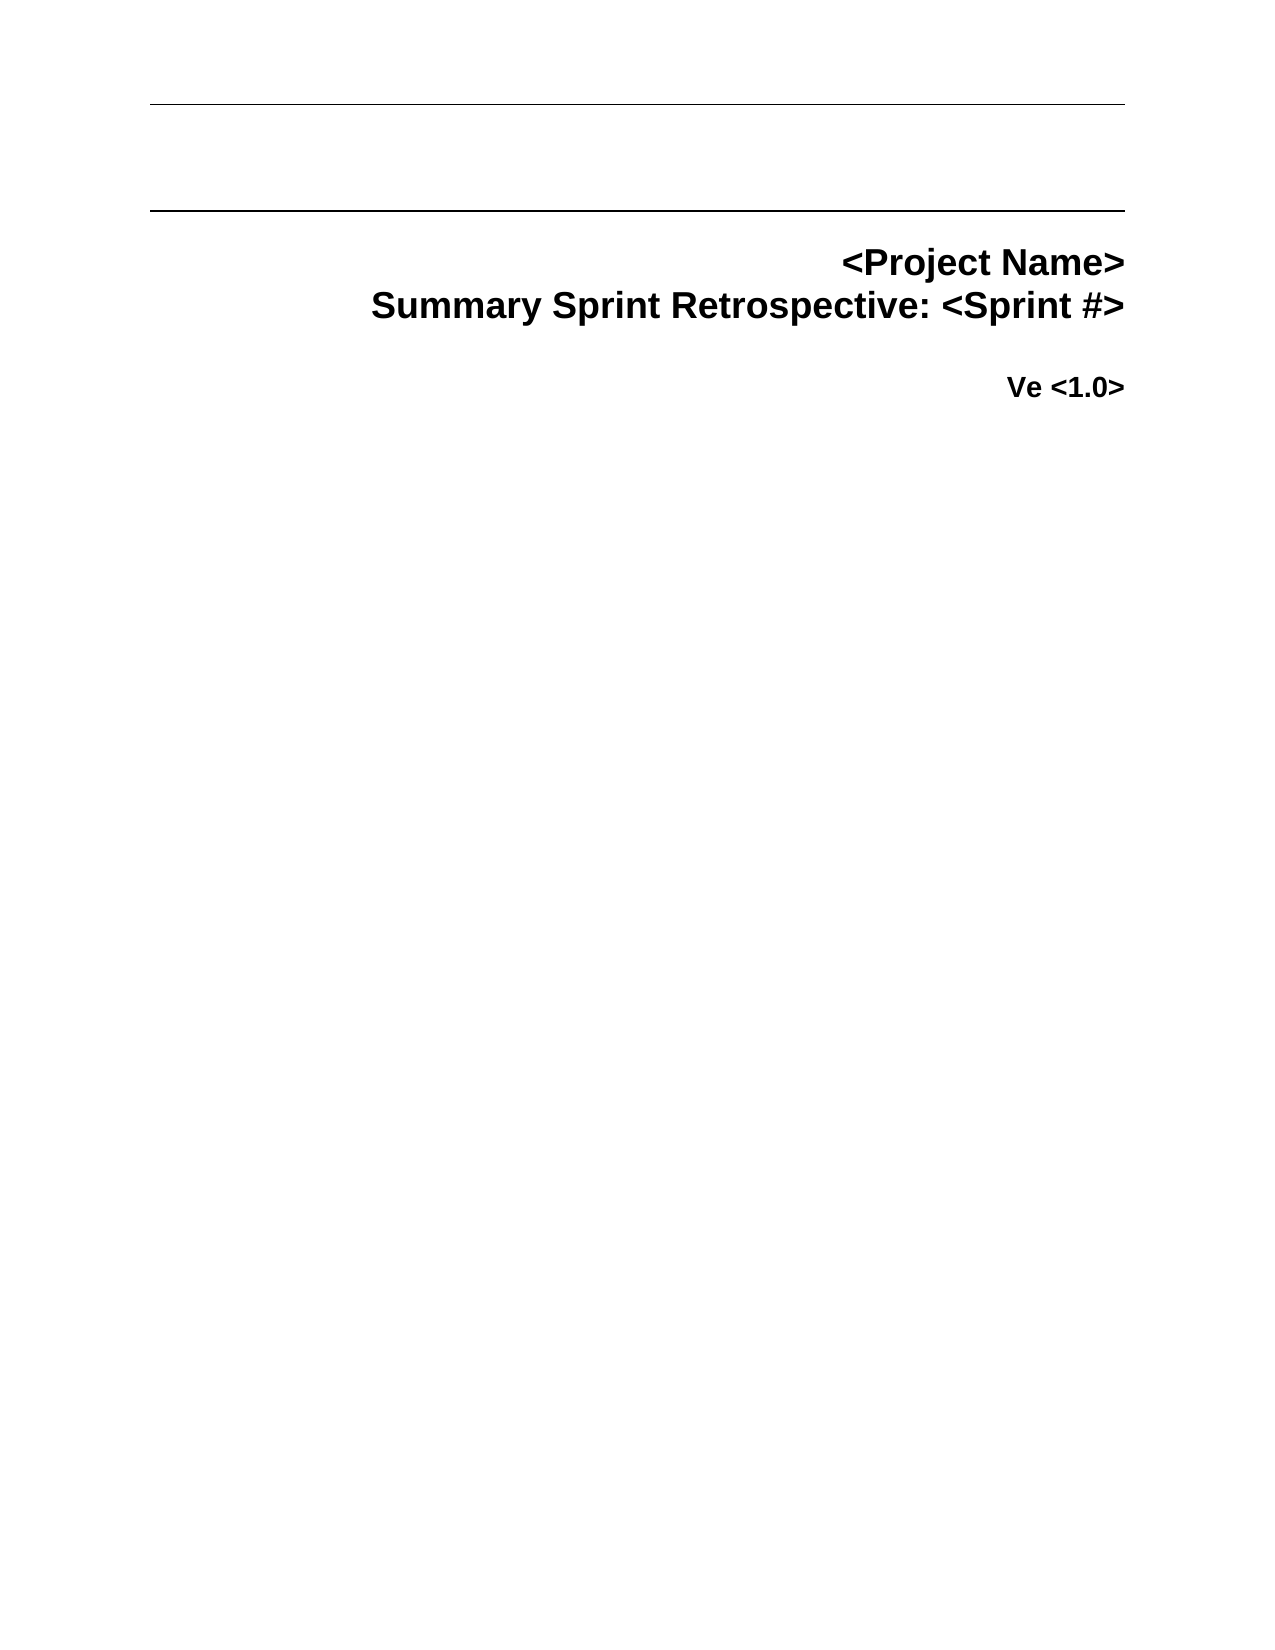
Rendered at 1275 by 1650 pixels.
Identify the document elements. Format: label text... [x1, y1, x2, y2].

subtitle Summary Sprint Retrospective: <Sprint #> [150, 283, 1125, 327]
subtitle <Project Name> [150, 240, 1125, 283]
subtitle Ve <1.0> [150, 370, 1125, 403]
